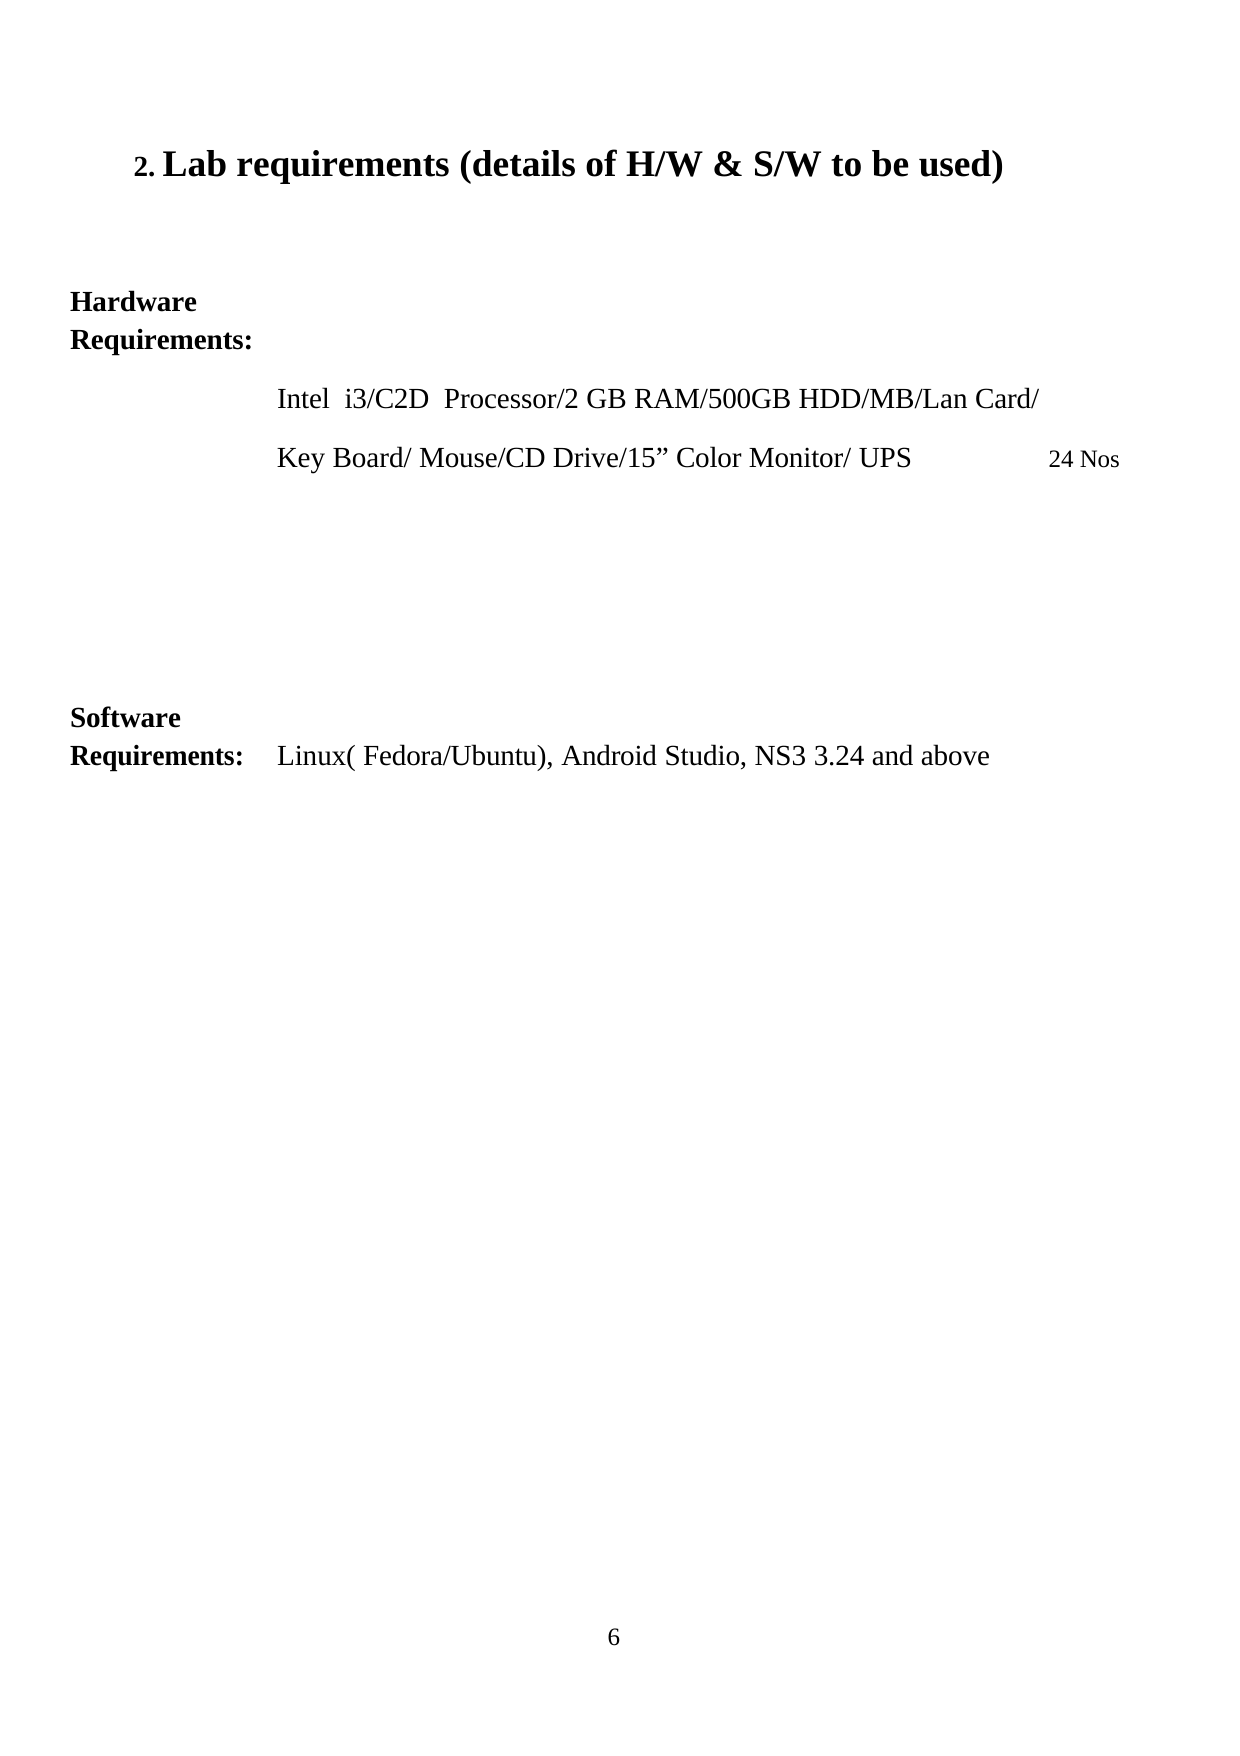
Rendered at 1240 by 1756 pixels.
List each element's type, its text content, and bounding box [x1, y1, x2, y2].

text Key Board/ Mouse/CD Drive/15” Color Monitor/ UPS 24 Nos [70, 441, 1131, 474]
subtitle Intel i3/C2D Processor/2 GB RAM/500GB HDD/MB/Lan Card/ [277, 381, 1131, 415]
text Requirements: Linux( Fedora/Ubuntu), Android Studio, NS3 3.24 and above [70, 738, 1131, 772]
subtitle 2. Lab requirements (details of H/W & S/W to be used) [70, 141, 1131, 184]
subtitle Hardware Requirements: [70, 284, 255, 356]
text Software [70, 700, 1131, 733]
